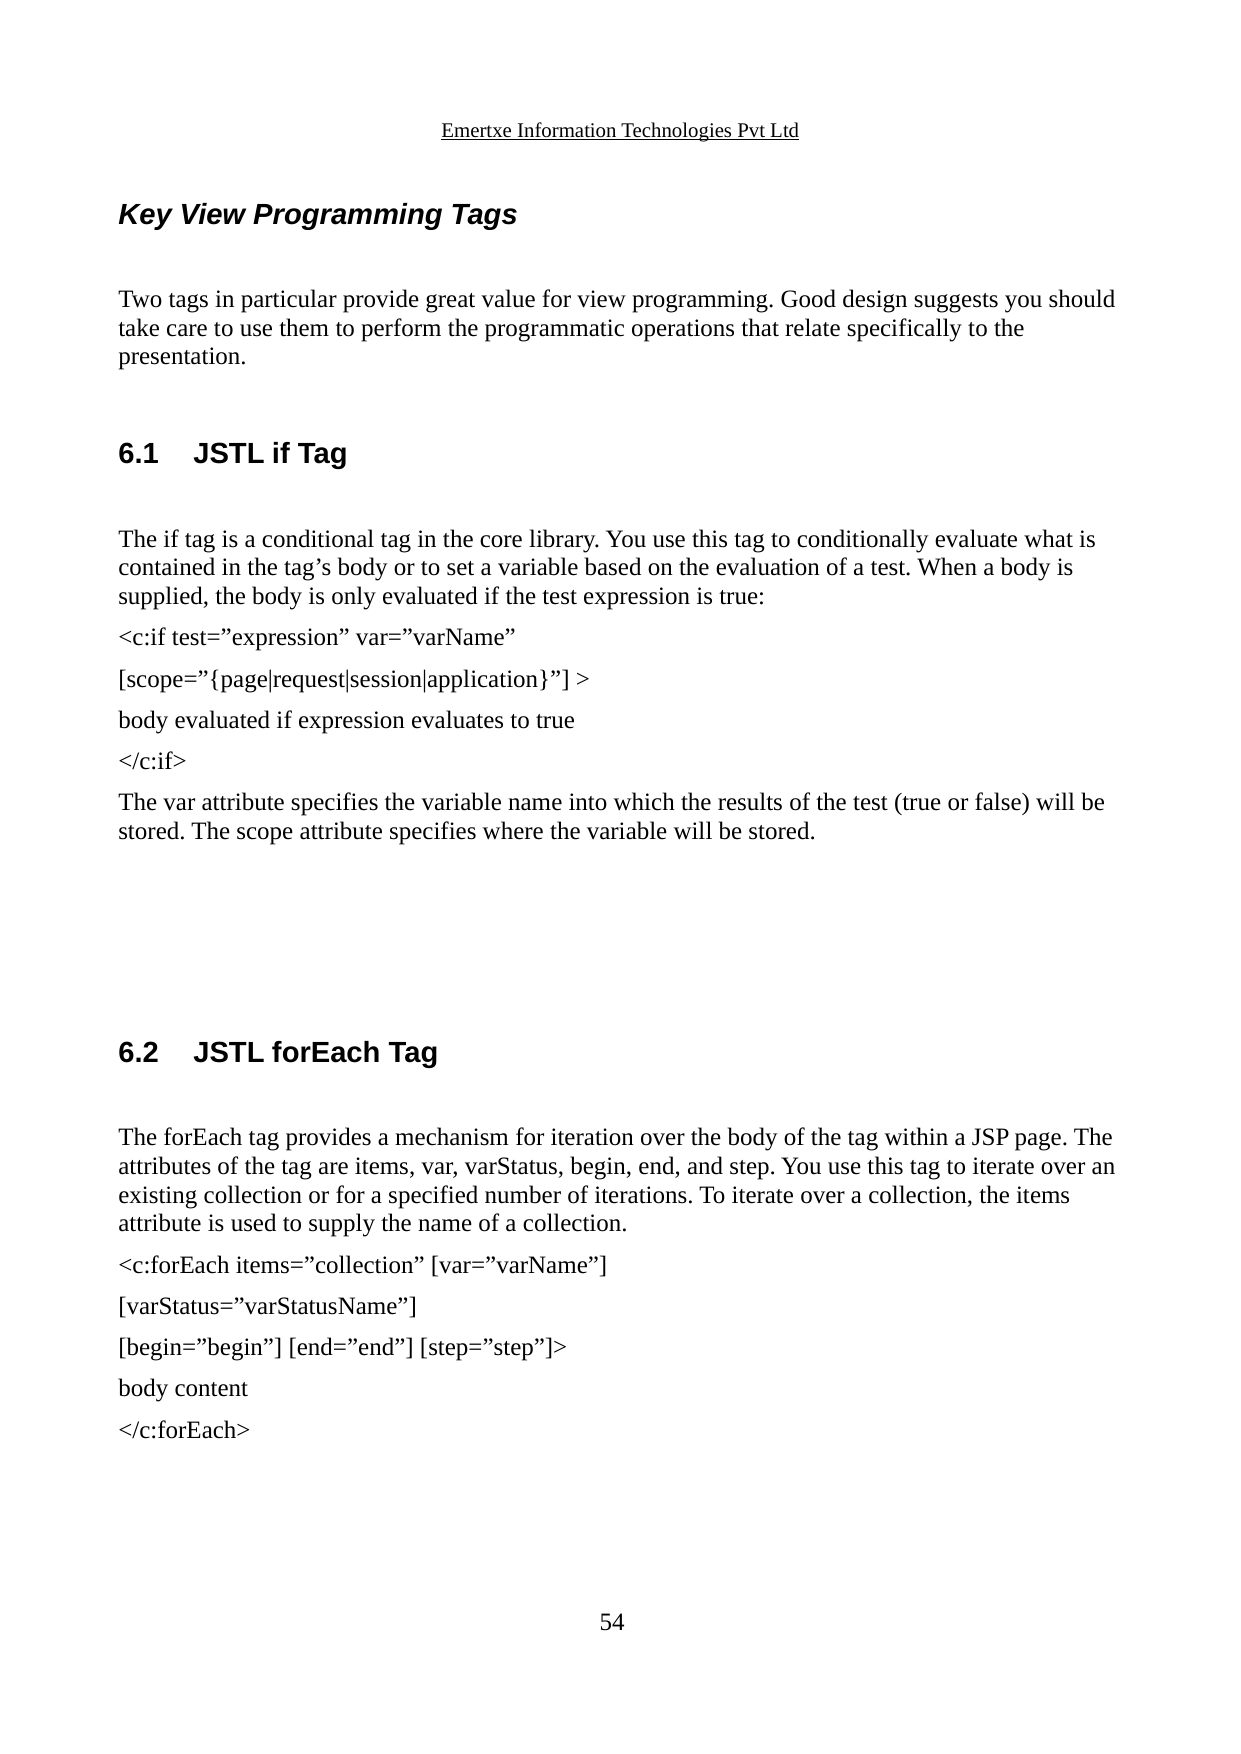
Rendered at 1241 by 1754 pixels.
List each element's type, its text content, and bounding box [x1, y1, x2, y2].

subtitle JSTL forEach Tag [118, 1035, 1122, 1068]
text body evaluated if expression evaluates to true [118, 705, 1122, 734]
subtitle JSTL if Tag [118, 436, 1122, 470]
text </c:if> [118, 746, 1122, 775]
text body content [118, 1373, 1122, 1402]
text [scope=”{page|request|session|application}”] > [118, 664, 1122, 692]
subtitle Key View Programming Tags [118, 197, 1122, 230]
text </c:forEach> [118, 1415, 1122, 1443]
text The if tag is a conditional tag in the core library. You use this tag to conditionally evaluate what is contained in the tag’s body or to set a variable based on the evaluation of a test. When a body is supplied, the body is only evaluated if the test expression is true: [118, 524, 1122, 610]
text <c:forEach items=”collection” [var=”varName”] [118, 1250, 1122, 1278]
text The forEach tag provides a mechanism for iteration over the body of the tag within a JSP page. The attributes of the tag are items, var, varStatus, begin, end, and step. You use this tag to iterate over an existing collection or for a specified number of iterations. To iterate over a collection, the items attribute is used to supply the name of a collection. [118, 1122, 1122, 1237]
text The var attribute specifies the variable name into which the results of the test (true or false) will be stored. The scope attribute specifies where the variable will be stored. [118, 787, 1122, 845]
text <c:if test=”expression” var=”varName” [118, 622, 1122, 651]
text Two tags in particular provide great value for view programming. Good design suggests you should take care to use them to perform the programmatic operations that relate specifically to the presentation. [118, 284, 1122, 370]
text [varStatus=”varStatusName”] [118, 1291, 1122, 1320]
text [begin=”begin”] [end=”end”] [step=”step”]> [118, 1332, 1122, 1361]
